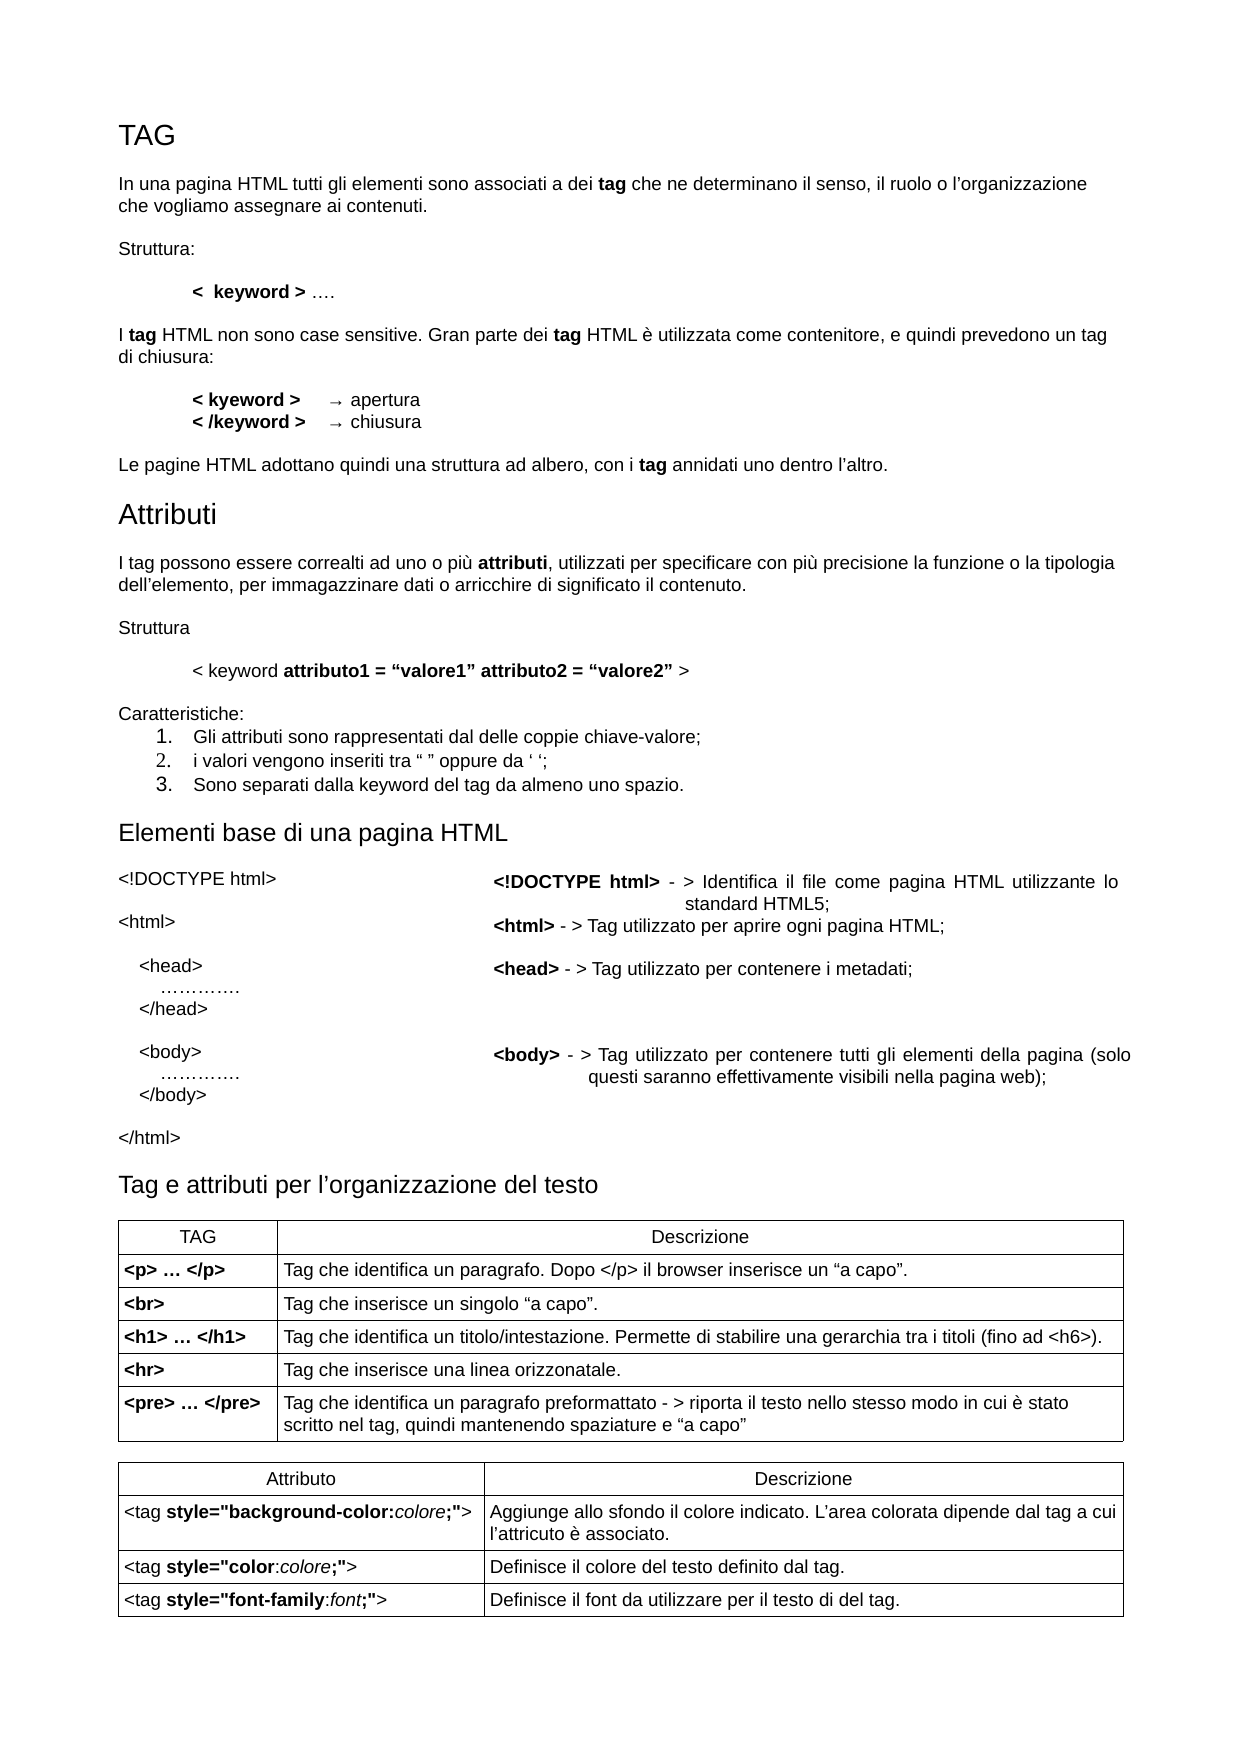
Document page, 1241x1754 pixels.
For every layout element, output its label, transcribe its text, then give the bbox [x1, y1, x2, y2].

text In una pagina HTML tutti gli elementi sono associati a dei tag che ne determinano il senso, il ruolo o l’organizzazione che vogliamo assegnare ai contenuti. [118, 173, 1122, 216]
table_cell <h1> … </h1> [119, 1321, 277, 1353]
table_cell Tag che inserisce un singolo “a capo”. [278, 1288, 1123, 1320]
table_cell <tag style="color:colore;"> [119, 1551, 484, 1583]
table_cell <tag style="background-color:colore;"> [119, 1496, 484, 1550]
text I tag possono essere correalti ad uno o più attributi, utilizzati per specificare con più precisione la funzione o la tipologia dell’elemento, per immagazzinare dati o arricchire di significato il contenuto. [118, 552, 1122, 595]
table_cell <pre> … </pre> [119, 1387, 277, 1441]
table_cell <hr> [119, 1354, 277, 1386]
text …………. [118, 1062, 1122, 1084]
text < /keyword > → chiusura [118, 410, 1122, 432]
text Tag e attributi per l’organizzazione del testo [118, 1170, 1122, 1199]
text < keyword > …. [118, 281, 1122, 303]
table_cell Aggiunge allo sfondo il colore indicato. L’area colorata dipende dal tag a cui l’attricuto è associato. [485, 1496, 1123, 1550]
table_cell Tag che identifica un paragrafo. Dopo </p> il browser inserisce un “a capo”. [278, 1255, 1123, 1287]
text Caratteristiche: [118, 703, 1122, 724]
text </body> [118, 1084, 1122, 1105]
text <head> [118, 954, 1122, 976]
text < keyword attributo1 = “valore1” attributo2 = “valore2” > [118, 659, 1122, 681]
list i valori vengono inseriti tra “ ” oppure da ‘ ‘; [156, 748, 1122, 772]
table_cell Definisce il colore del testo definito dal tag. [485, 1551, 1123, 1583]
list Gli attributi sono rappresentati dal delle coppie chiave-valore; [156, 724, 1122, 748]
text Attributi [118, 497, 1122, 530]
table_cell Definisce il font da utilizzare per il testo di del tag. [485, 1584, 1123, 1616]
text Struttura [118, 616, 1122, 638]
table_cell <tag style="font-family:font;"> [119, 1584, 484, 1616]
text <!DOCTYPE html> [118, 868, 1122, 890]
text Elementi base di una pagina HTML [118, 818, 1122, 847]
text Le pagine HTML adottano quindi una struttura ad albero, con i tag annidati uno dentro l’altro. [118, 453, 1122, 475]
text <html> [118, 911, 1122, 933]
table_header TAG [119, 1221, 277, 1253]
text </head> [118, 997, 1122, 1019]
text …………. [118, 976, 1122, 997]
text Struttura: [118, 238, 1122, 259]
table_header Attributo [119, 1463, 484, 1495]
table_cell Tag che identifica un paragrafo preformattato - > riporta il testo nello stesso modo in cui è stato scritto nel tag, quindi mantenendo spaziature e “a capo” [278, 1387, 1123, 1441]
text I tag HTML non sono case sensitive. Gran parte dei tag HTML è utilizzata come contenitore, e quindi prevedono un tag di chiusura: [118, 324, 1122, 367]
text < kyeword > → apertura [118, 389, 1122, 410]
text TAG [118, 118, 1122, 152]
table_header Descrizione [278, 1221, 1123, 1253]
list Sono separati dalla keyword del tag da almeno uno spazio. [156, 772, 1122, 796]
table_header Descrizione [485, 1463, 1123, 1495]
table_cell Tag che identifica un titolo/intestazione. Permette di stabilire una gerarchia tra i titoli (fino ad <h6>). [278, 1321, 1123, 1353]
table_cell Tag che inserisce una linea orizzonatale. [278, 1354, 1123, 1386]
text </html> [118, 1127, 1122, 1148]
table_cell <br> [119, 1288, 277, 1320]
table_cell <p> … </p> [119, 1255, 277, 1287]
text <body> [118, 1041, 1122, 1062]
